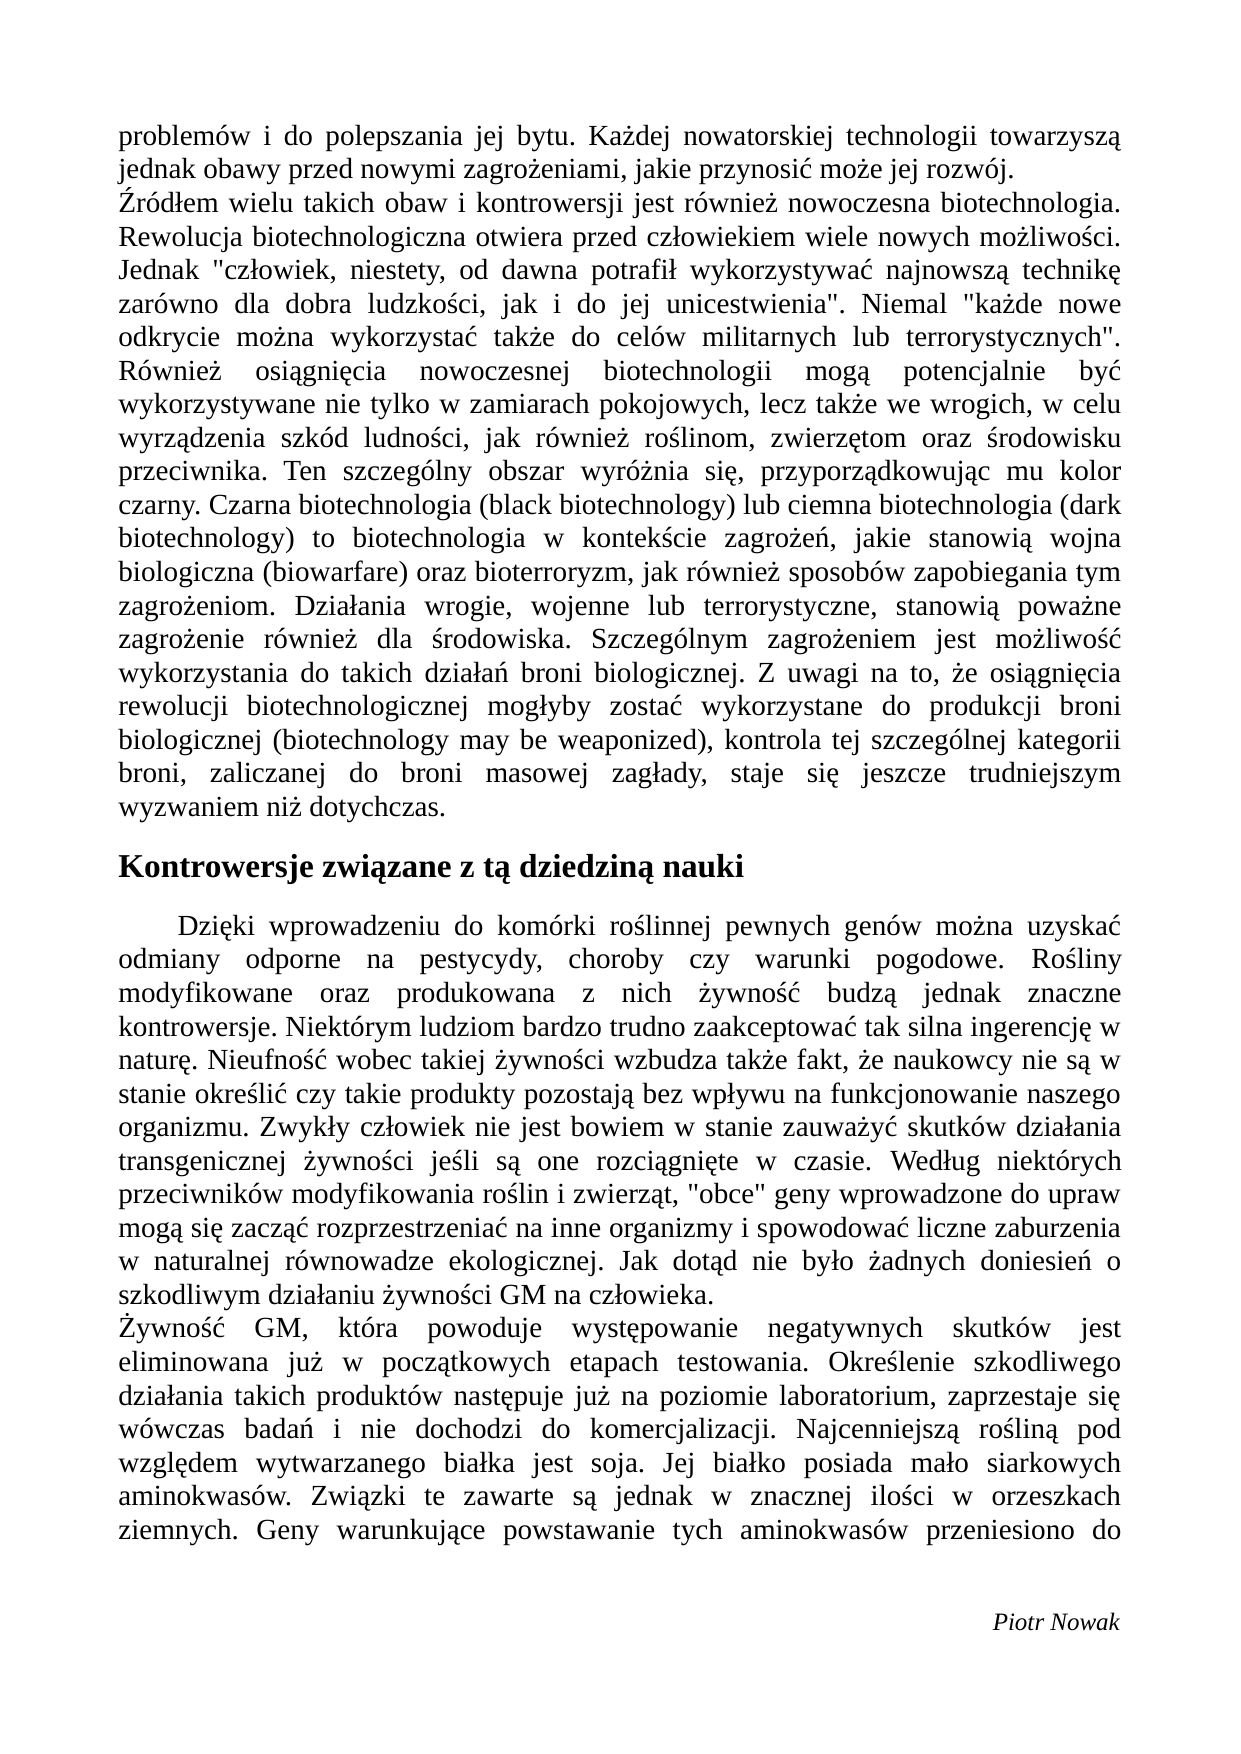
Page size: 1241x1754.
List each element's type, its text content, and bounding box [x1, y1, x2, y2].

text Żywność GM, która powoduje występowanie negatywnych skutków jest eliminowana już w początkowych etapach testowania. Określenie szkodliwego działania takich produktów następuje już na poziomie laboratorium, zaprzestaje się wówczas badań i nie dochodzi do komercjalizacji. Najcenniejszą rośliną pod względem wytwarzanego białka jest soja. Jej białko posiada mało siarkowych aminokwasów. Związki te zawarte są jednak w znacznej ilości w orzeszkach ziemnych. Geny warunkujące powstawanie tych aminokwasów przeniesiono do [118, 1311, 1122, 1545]
text Kontrowersje związane z tą dziedziną nauki [118, 846, 1122, 884]
text Dzięki wprowadzeniu do komórki roślinnej pewnych genów można uzyskać odmiany odporne na pestycydy, choroby czy warunki pogodowe. Rośliny modyfikowane oraz produkowana z nich żywność budzą jednak znaczne kontrowersje. Niektórym ludziom bardzo trudno zaakceptować tak silna ingerencję w naturę. Nieufność wobec takiej żywności wzbudza także fakt, że naukowcy nie są w stanie określić czy takie produkty pozostają bez wpływu na funkcjonowanie naszego organizmu. Zwykły człowiek nie jest bowiem w stanie zauważyć skutków działania transgenicznej żywności jeśli są one rozciągnięte w czasie. Według niektórych przeciwników modyfikowania roślin i zwierząt, "obce" geny wprowadzone do upraw mogą się zacząć rozprzestrzeniać na inne organizmy i spowodować liczne zaburzenia w naturalnej równowadze ekologicznej. Jak dotąd nie było żadnych doniesień o szkodliwym działaniu żywności GM na człowieka. [118, 908, 1122, 1311]
text problemów i do polepszania jej bytu. Każdej nowatorskiej technologii towarzyszą jednak obawy przed nowymi zagrożeniami, jakie przynosić może jej rozwój. [118, 118, 1122, 185]
text Źródłem wielu takich obaw i kontrowersji jest również nowoczesna biotechnologia. Rewolucja biotechnologiczna otwiera przed człowiekiem wiele nowych możliwości. Jednak "człowiek, niestety, od dawna potrafił wykorzystywać najnowszą technikę zarówno dla dobra ludzkości, jak i do jej unicestwienia". Niemal "każde nowe odkrycie można wykorzystać także do celów militarnych lub terrorystycznych". Również osiągnięcia nowoczesnej biotechnologii mogą potencjalnie być wykorzystywane nie tylko w zamiarach pokojowych, lecz także we wrogich, w celu wyrządzenia szkód ludności, jak również roślinom, zwierzętom oraz środowisku przeciwnika. Ten szczególny obszar wyróżnia się, przyporządkowując mu kolor czarny. Czarna biotechnologia (black biotechnology) lub ciemna biotechnologia (dark biotechnology) to biotechnologia w kontekście zagrożeń, jakie stanowią wojna biologiczna (biowarfare) oraz bioterroryzm, jak również sposobów zapobiegania tym zagrożeniom. Działania wrogie, wojenne lub terrorystyczne, stanowią poważne zagrożenie również dla środowiska. Szczególnym zagrożeniem jest możliwość wykorzystania do takich działań broni biologicznej. Z uwagi na to, że osiągnięcia rewolucji biotechnologicznej mogłyby zostać wykorzystane do produkcji broni biologicznej (biotechnology may be weaponized), kontrola tej szczególnej kategorii broni, zaliczanej do broni masowej zagłady, staje się jeszcze trudniejszym wyzwaniem niż dotychczas. [118, 185, 1122, 822]
